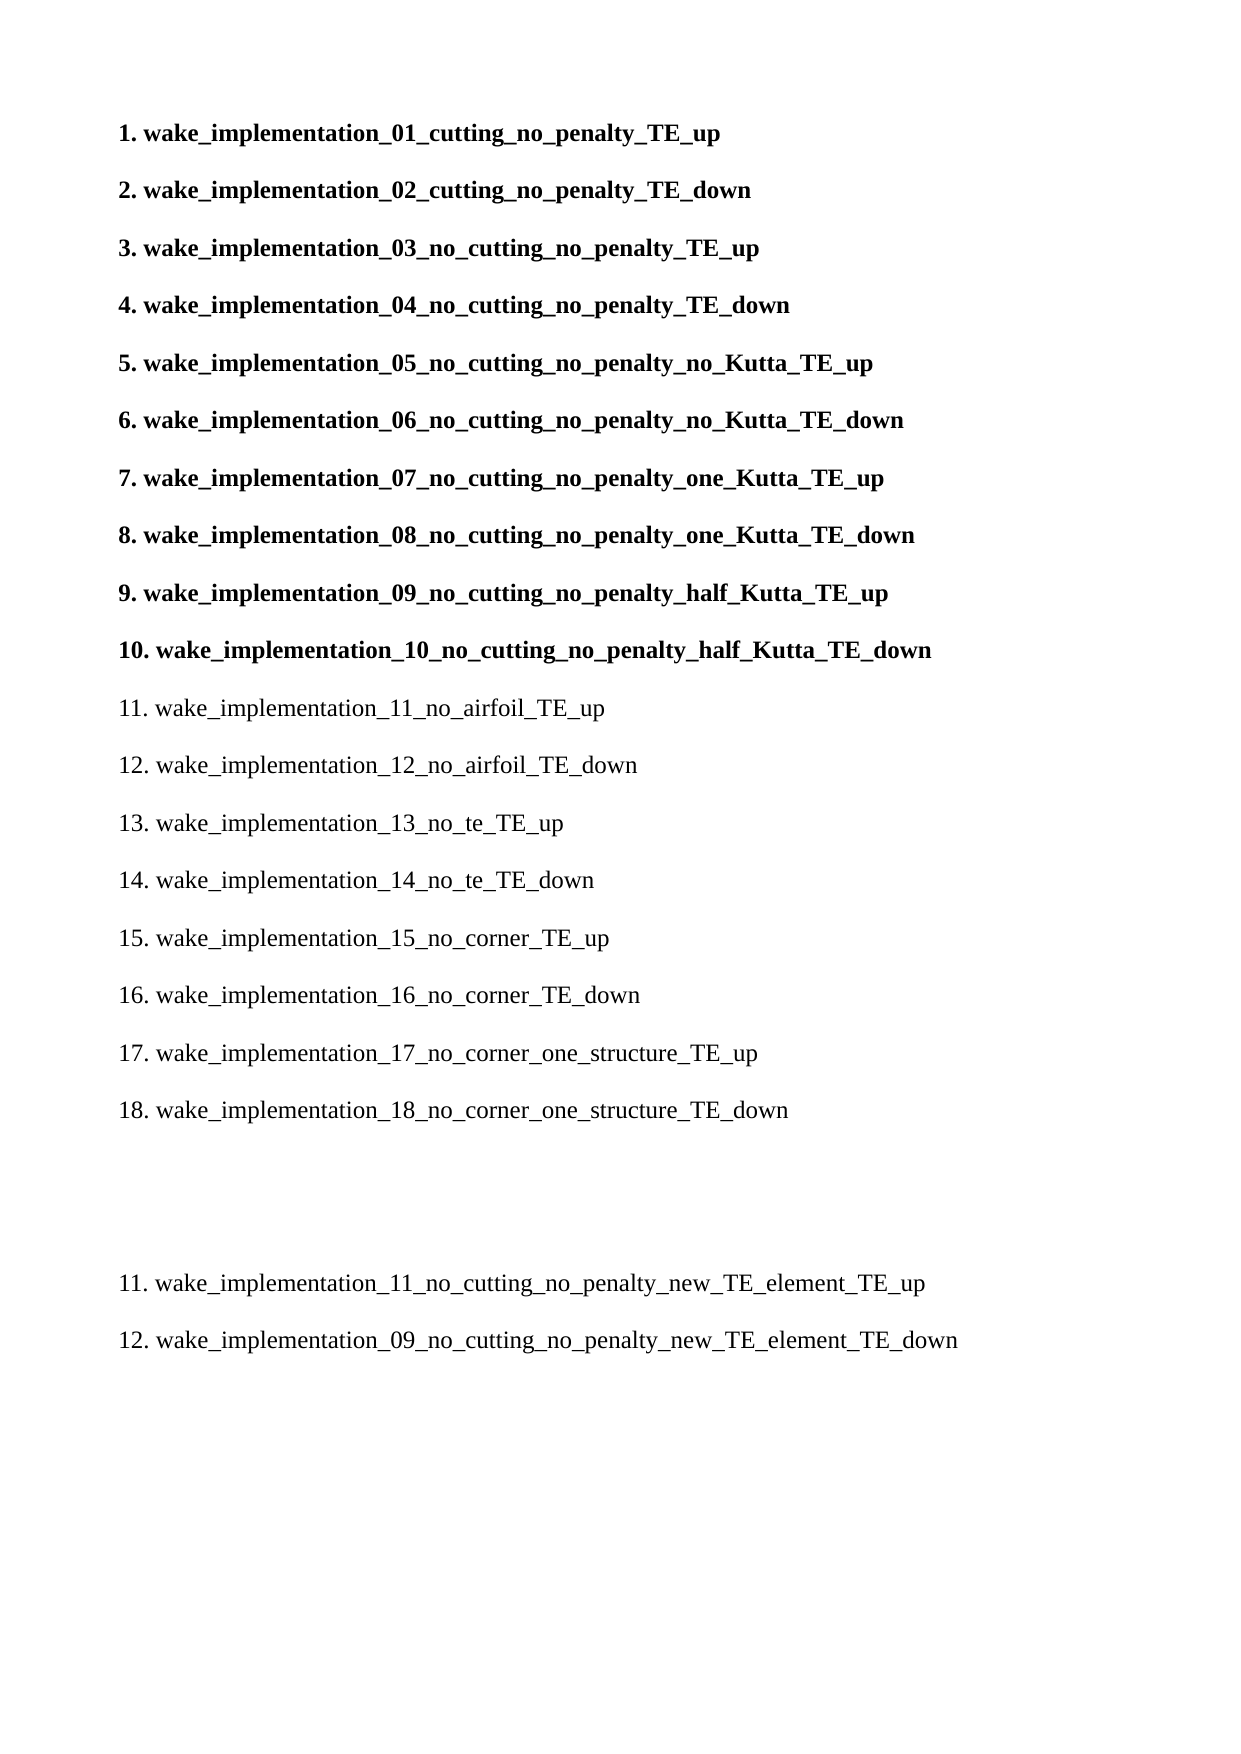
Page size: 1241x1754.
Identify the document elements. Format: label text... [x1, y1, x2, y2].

text 18. wake_implementation_18_no_corner_one_structure_TE_down [118, 1096, 1122, 1124]
text 11. wake_implementation_11_no_airfoil_TE_up [118, 693, 1122, 722]
text 5. wake_implementation_05_no_cutting_no_penalty_no_Kutta_TE_up [118, 348, 1122, 377]
text 10. wake_implementation_10_no_cutting_no_penalty_half_Kutta_TE_down [118, 636, 1122, 664]
text 6. wake_implementation_06_no_cutting_no_penalty_no_Kutta_TE_down [118, 406, 1122, 434]
text 14. wake_implementation_14_no_te_TE_down [118, 866, 1122, 894]
text 1. wake_implementation_01_cutting_no_penalty_TE_up [118, 118, 1122, 147]
text 15. wake_implementation_15_no_corner_TE_up [118, 923, 1122, 952]
text 12. wake_implementation_09_no_cutting_no_penalty_new_TE_element_TE_down [118, 1326, 1122, 1354]
text 4. wake_implementation_04_no_cutting_no_penalty_TE_down [118, 291, 1122, 319]
text 16. wake_implementation_16_no_corner_TE_down [118, 981, 1122, 1009]
text 13. wake_implementation_13_no_te_TE_up [118, 808, 1122, 837]
text 2. wake_implementation_02_cutting_no_penalty_TE_down [118, 176, 1122, 204]
text 8. wake_implementation_08_no_cutting_no_penalty_one_Kutta_TE_down [118, 521, 1122, 549]
text 7. wake_implementation_07_no_cutting_no_penalty_one_Kutta_TE_up [118, 463, 1122, 492]
text 11. wake_implementation_11_no_cutting_no_penalty_new_TE_element_TE_up [118, 1268, 1122, 1297]
text 3. wake_implementation_03_no_cutting_no_penalty_TE_up [118, 233, 1122, 262]
text 12. wake_implementation_12_no_airfoil_TE_down [118, 751, 1122, 779]
text 9. wake_implementation_09_no_cutting_no_penalty_half_Kutta_TE_up [118, 578, 1122, 607]
text 17. wake_implementation_17_no_corner_one_structure_TE_up [118, 1038, 1122, 1067]
